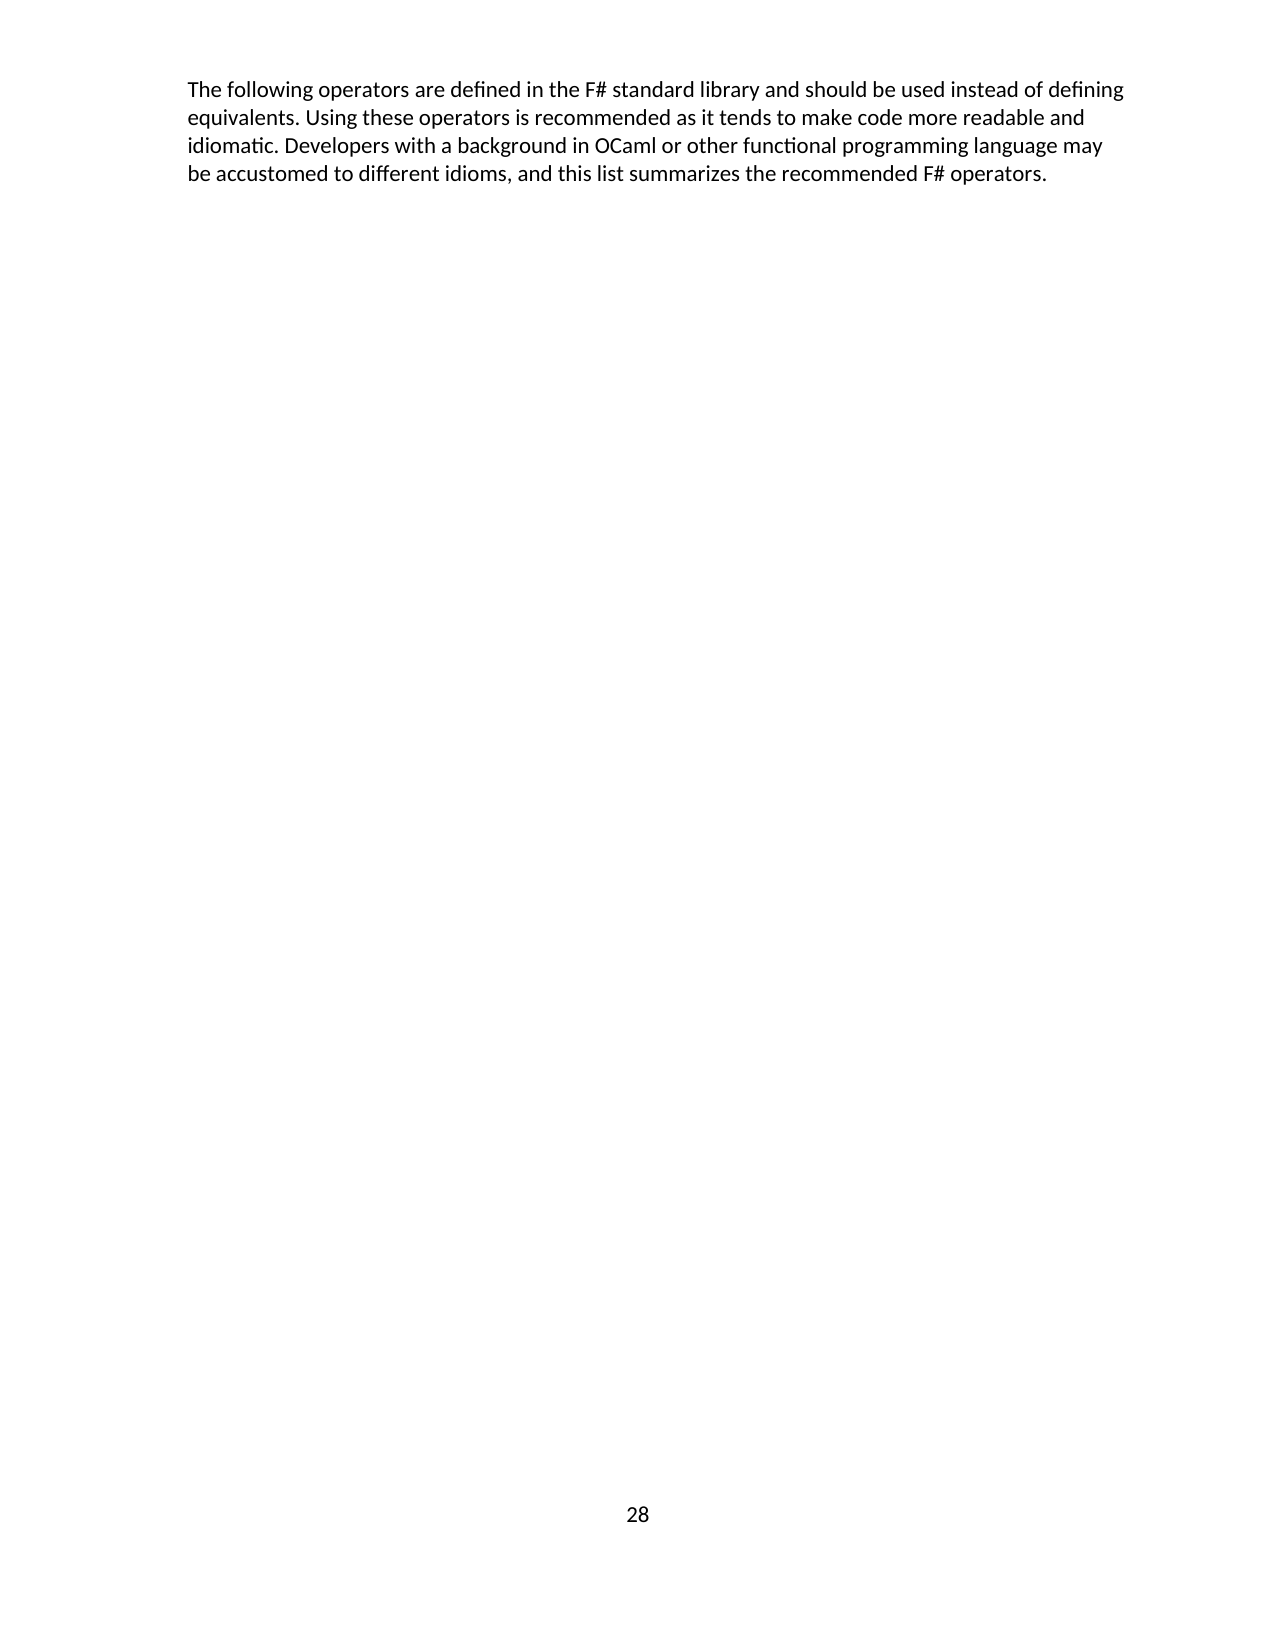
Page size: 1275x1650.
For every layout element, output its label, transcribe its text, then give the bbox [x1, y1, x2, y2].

text The following operators are defined in the F# standard library and should be used instead of defining equivalents. Using these operators is recommended as it tends to make code more readable and idiomatic. Developers with a background in OCaml or other functional programming language may be accustomed to different idioms, and this list summarizes the recommended F# operators. [187, 75, 1125, 187]
